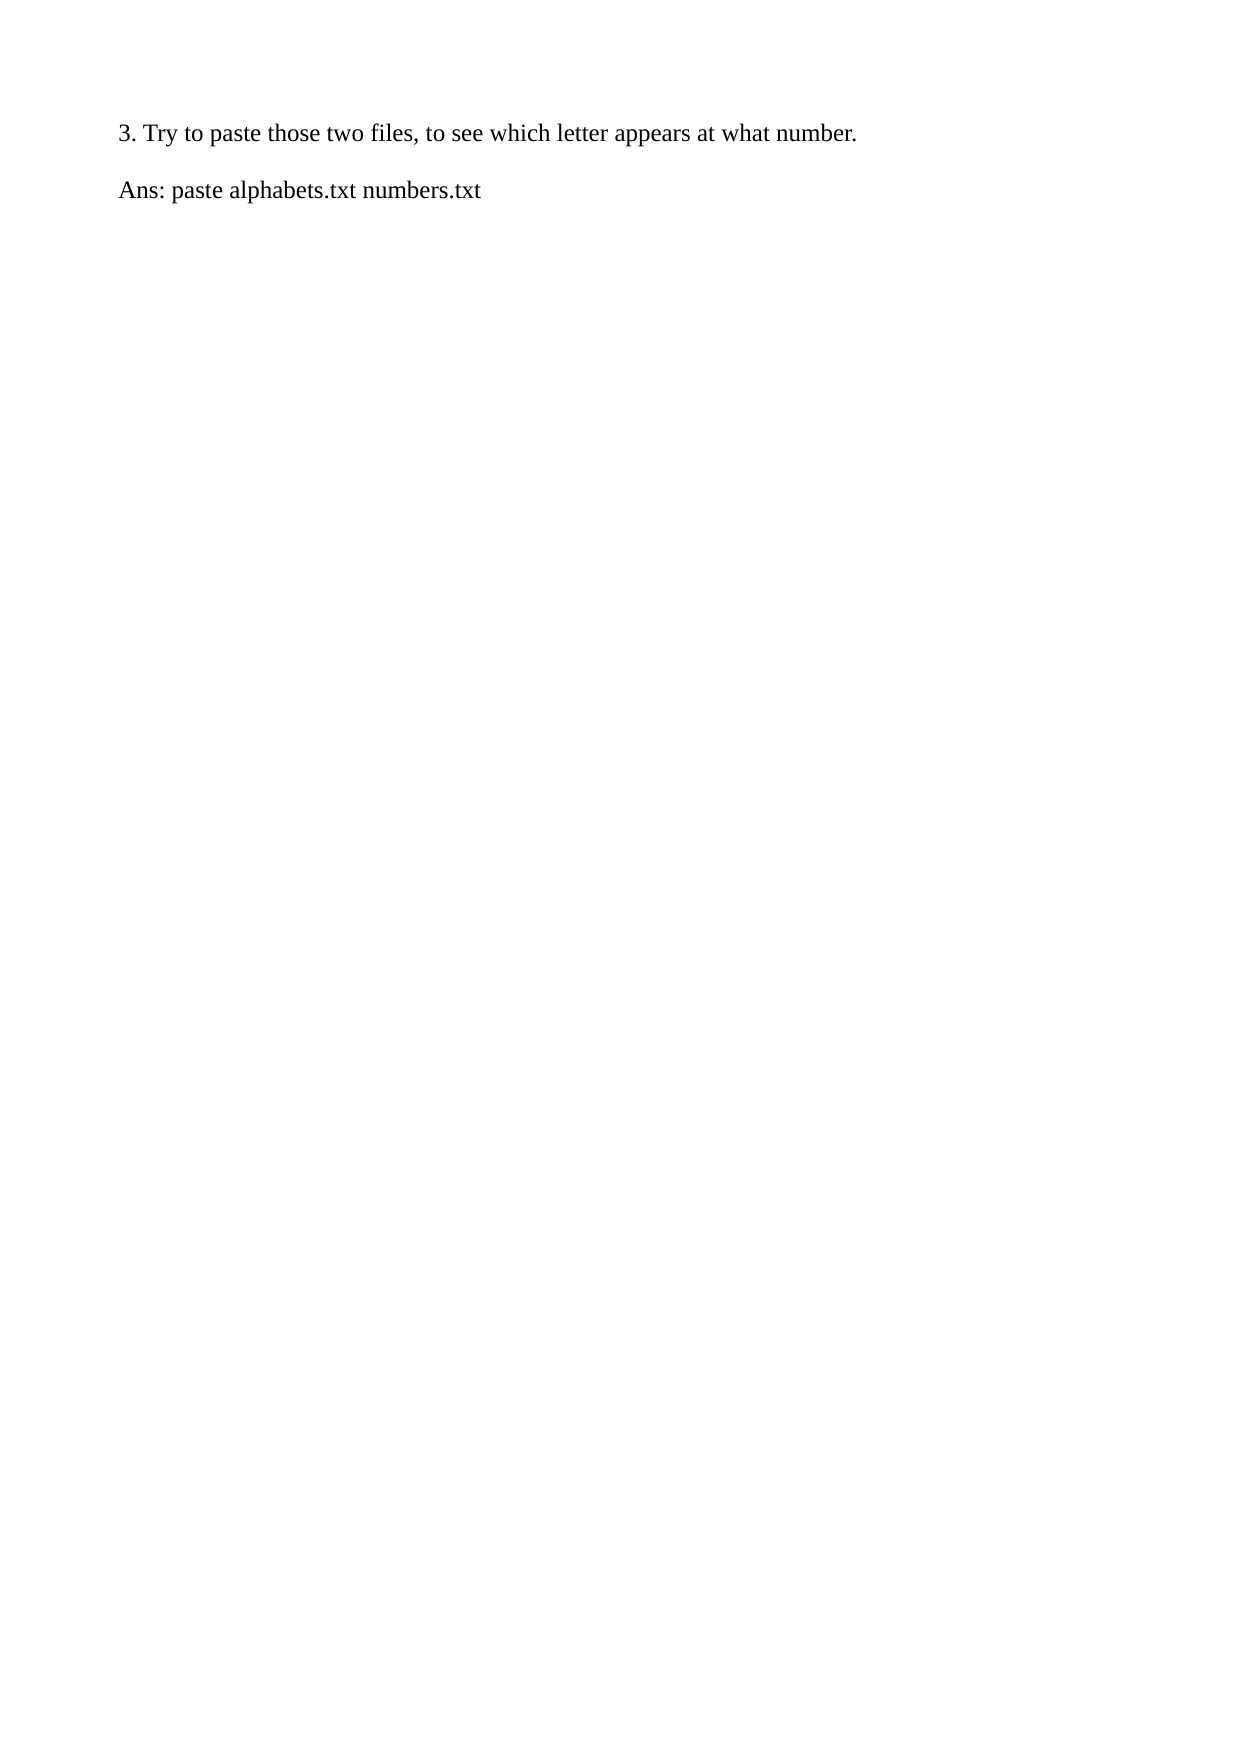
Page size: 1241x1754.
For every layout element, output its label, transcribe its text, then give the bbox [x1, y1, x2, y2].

text Ans: paste alphabets.txt numbers.txt [118, 176, 1122, 204]
text 3. Try to paste those two files, to see which letter appears at what number. [118, 118, 1122, 147]
